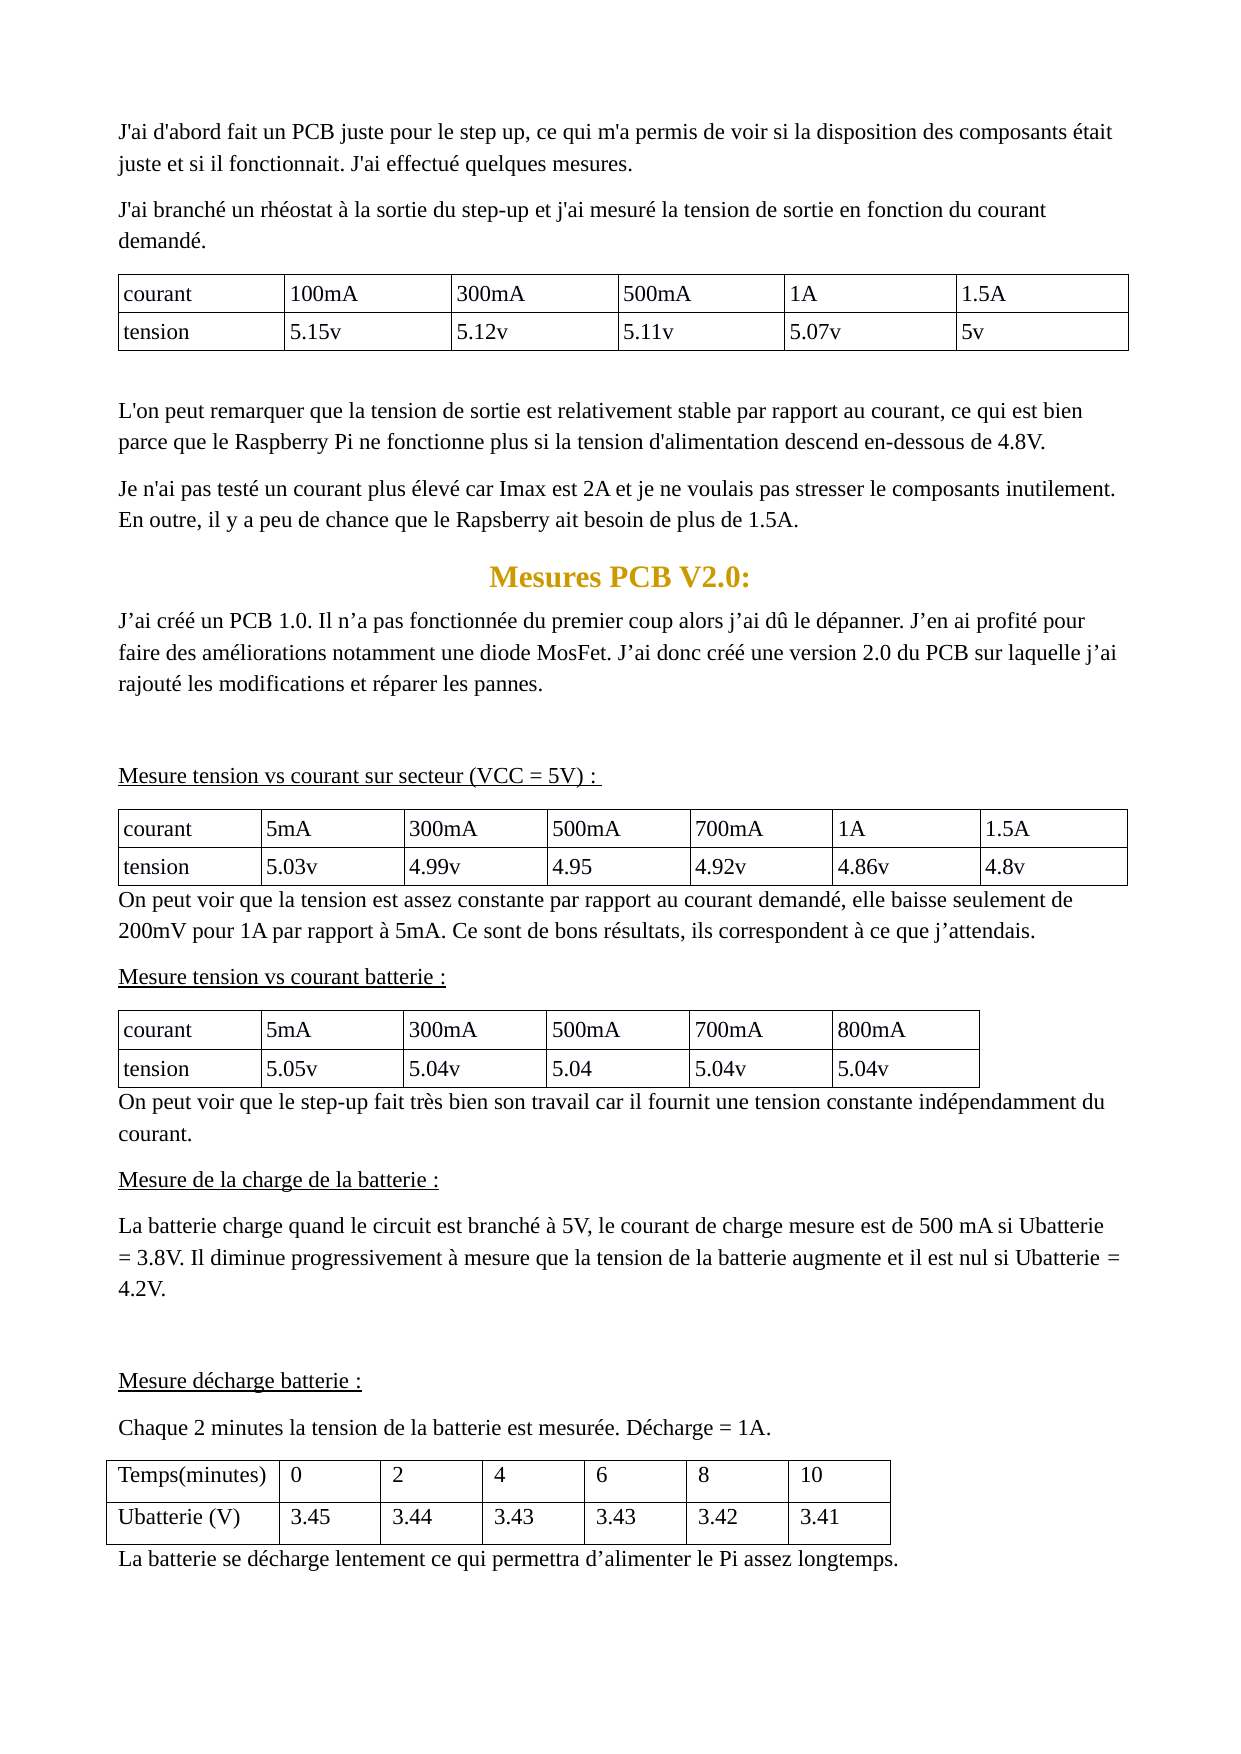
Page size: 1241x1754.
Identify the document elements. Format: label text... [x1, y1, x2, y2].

text Mesure tension vs courant batterie : [118, 963, 1122, 990]
table_cell 3.43 [483, 1503, 584, 1544]
table_header 500mA [547, 1011, 689, 1048]
table_cell 5.15v [285, 313, 451, 350]
table_cell 5.04v [833, 1050, 979, 1087]
table_header 700mA [690, 1011, 832, 1048]
table_header 1.5A [981, 810, 1127, 847]
table_header 100mA [285, 275, 451, 312]
table_cell 4.92v [691, 848, 832, 885]
table_cell 5.05v [262, 1050, 403, 1087]
text La batterie se décharge lentement ce qui permettra d’alimenter le Pi assez longtemps. [118, 1545, 1122, 1571]
table_header courant [119, 810, 261, 847]
table_header 10 [789, 1461, 890, 1502]
table_cell 4.86v [833, 848, 980, 885]
table_cell tension [119, 1050, 261, 1087]
table_header courant [119, 275, 284, 312]
text Mesure décharge batterie : [118, 1368, 1122, 1394]
table_cell 5v [957, 313, 1128, 350]
table_cell 5.04v [690, 1050, 832, 1087]
text J’ai créé un PCB 1.0. Il n’a pas fonctionnée du premier coup alors j’ai dû le dépanner. J’en ai profité pour faire des améliorations notamment une diode MosFet. J’ai donc créé une version 2.0 du PCB sur laquelle j’ai rajouté les modifications et réparer les pannes. [118, 607, 1122, 696]
table_header 2 [381, 1461, 482, 1502]
table_header 5mA [262, 810, 404, 847]
table_cell 5.11v [619, 313, 784, 350]
table_header courant [119, 1011, 261, 1048]
table_cell 5.04 [547, 1050, 689, 1087]
text Mesure de la charge de la batterie : [118, 1166, 1122, 1192]
table_header 500mA [548, 810, 690, 847]
table_cell 4.8v [981, 848, 1127, 885]
table_cell tension [119, 313, 284, 350]
table_cell 3.42 [687, 1503, 788, 1544]
table_cell 3.45 [280, 1503, 380, 1544]
table_header 1A [785, 275, 956, 312]
table_header 4 [483, 1461, 584, 1502]
table_cell 3.43 [585, 1503, 686, 1544]
text Mesure tension vs courant sur secteur (VCC = 5V) : [118, 762, 1122, 789]
table_header 1.5A [957, 275, 1128, 312]
table_header 300mA [405, 810, 547, 847]
table_cell 3.44 [381, 1503, 482, 1544]
text On peut voir que la tension est assez constante par rapport au courant demandé, elle baisse seulement de 200mV pour 1A par rapport à 5mA. Ce sont de bons résultats, ils correspondent à ce que j’attendais. [118, 886, 1122, 944]
text La batterie charge quand le circuit est branché à 5V, le courant de charge mesure est de 500 mA si Ubatterie = 3.8V. Il diminue progressivement à mesure que la tension de la batterie augmente et il est nul si Ubatterie = 4.2V. [118, 1212, 1122, 1302]
table_cell 5.07v [785, 313, 956, 350]
table_header 8 [687, 1461, 788, 1502]
text On peut voir que le step-up fait très bien son travail car il fournit une tension constante indépendamment du courant. [118, 1088, 1122, 1146]
text Je n'ai pas testé un courant plus élevé car Imax est 2A et je ne voulais pas stresser le composants inutilement. En outre, il y a peu de chance que le Rapsberry ait besoin de plus de 1.5A. [118, 474, 1122, 532]
table_cell 5.12v [452, 313, 618, 350]
table_header 0 [280, 1461, 380, 1502]
table_cell 4.95 [548, 848, 690, 885]
table_cell 3.41 [789, 1503, 890, 1544]
text L'on peut remarquer que la tension de sortie est relativement stable par rapport au courant, ce qui est bien parce que le Raspberry Pi ne fonctionne plus si la tension d'alimentation descend en-dessous de 4.8V. [118, 397, 1122, 455]
table_cell tension [119, 848, 261, 885]
table_cell 5.04v [404, 1050, 546, 1087]
table_header Temps(minutes) [107, 1461, 279, 1502]
table_header 300mA [404, 1011, 546, 1048]
text J'ai branché un rhéostat à la sortie du step-up et j'ai mesuré la tension de sortie en fonction du courant demandé. [118, 196, 1122, 254]
table_header 6 [585, 1461, 686, 1502]
table_cell Ubatterie (V) [107, 1503, 279, 1544]
table_cell 4.99v [405, 848, 547, 885]
text J'ai d'abord fait un PCB juste pour le step up, ce qui m'a permis de voir si la disposition des composants était juste et si il fonctionnait. J'ai effectué quelques mesures. [118, 118, 1122, 176]
table_header 300mA [452, 275, 618, 312]
subtitle Mesures PCB V2.0: [118, 558, 1122, 594]
table_header 1A [833, 810, 980, 847]
text Chaque 2 minutes la tension de la batterie est mesurée. Décharge = 1A. [118, 1414, 1122, 1440]
table_header 500mA [619, 275, 784, 312]
table_cell 5.03v [262, 848, 404, 885]
table_header 5mA [262, 1011, 403, 1048]
table_header 800mA [833, 1011, 979, 1048]
table_header 700mA [691, 810, 832, 847]
